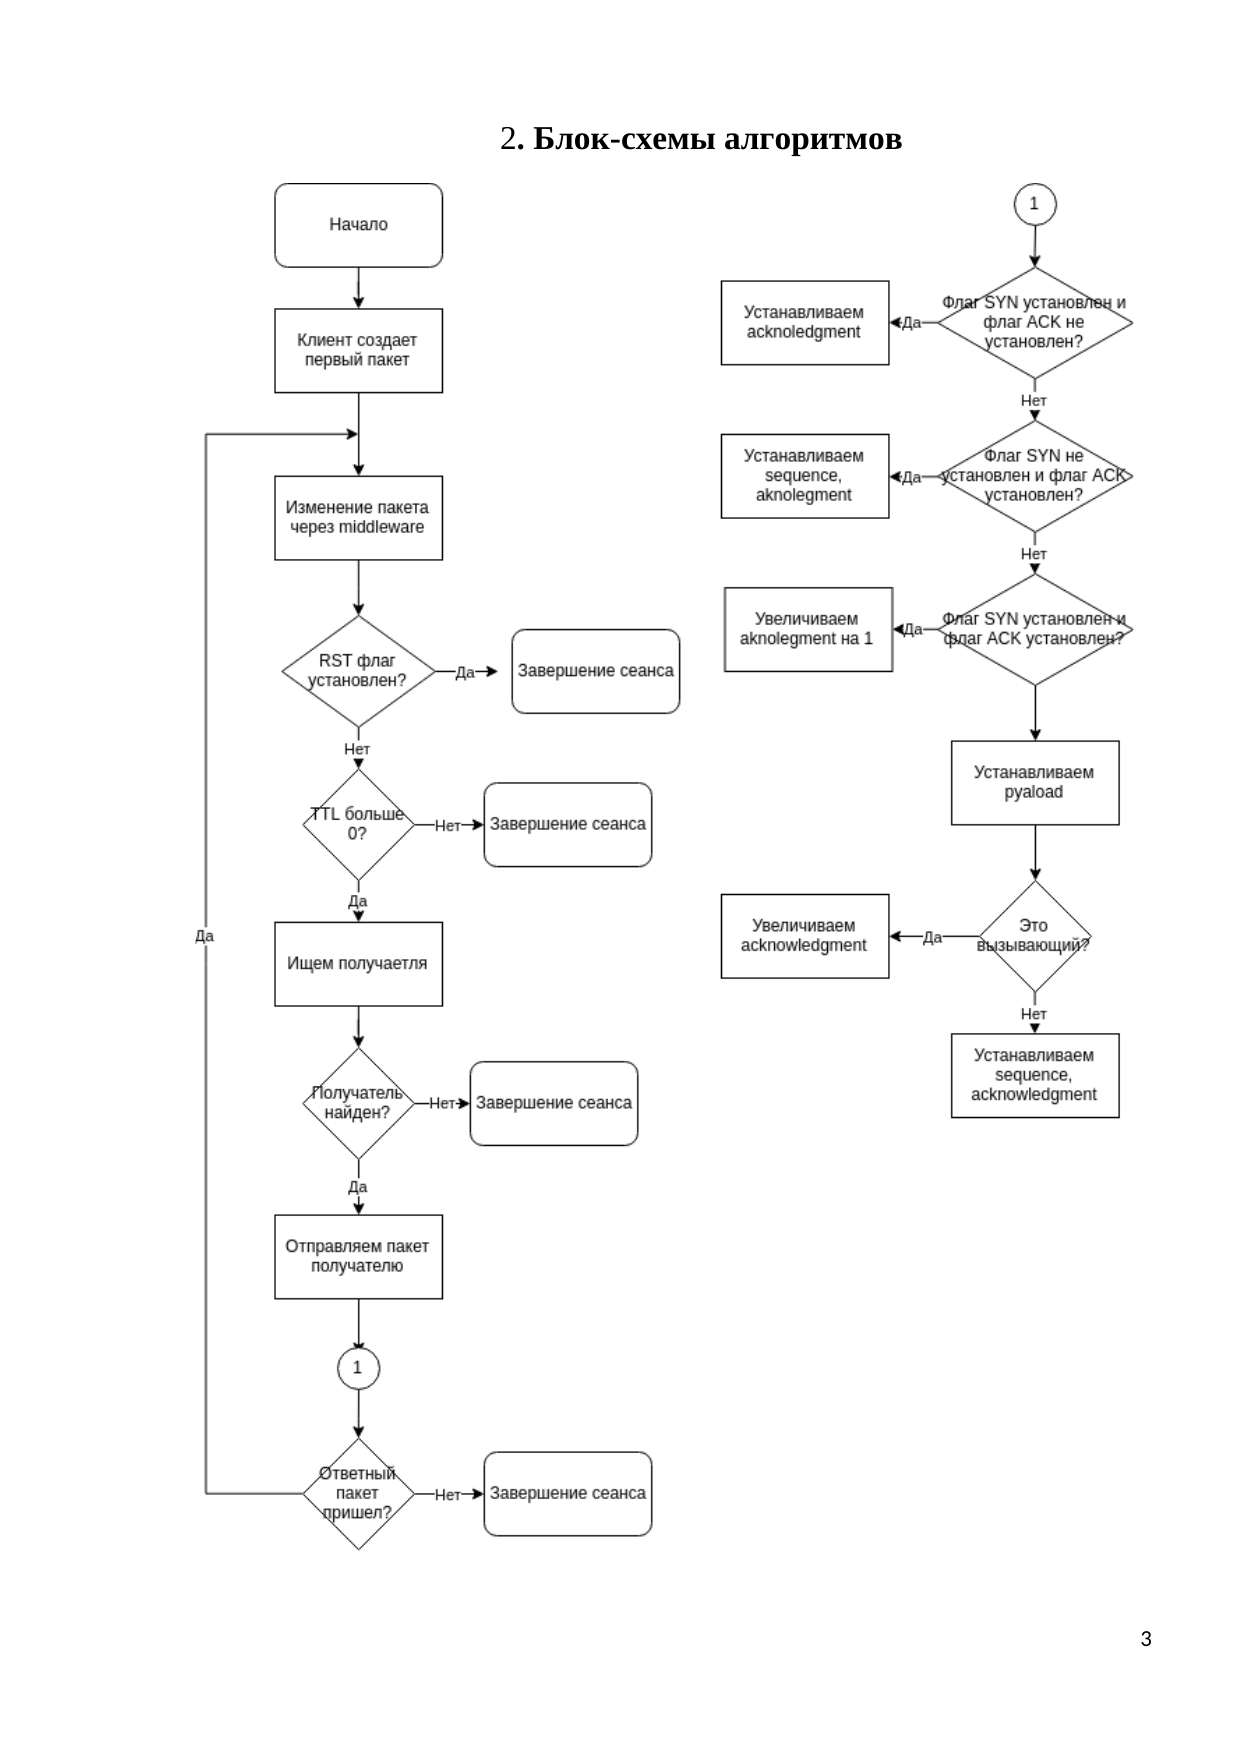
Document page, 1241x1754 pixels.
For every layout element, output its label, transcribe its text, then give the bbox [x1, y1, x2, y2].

picture [195, 183, 1134, 1552]
text 2. Блок-схемы алгоритмов [177, 118, 1152, 156]
